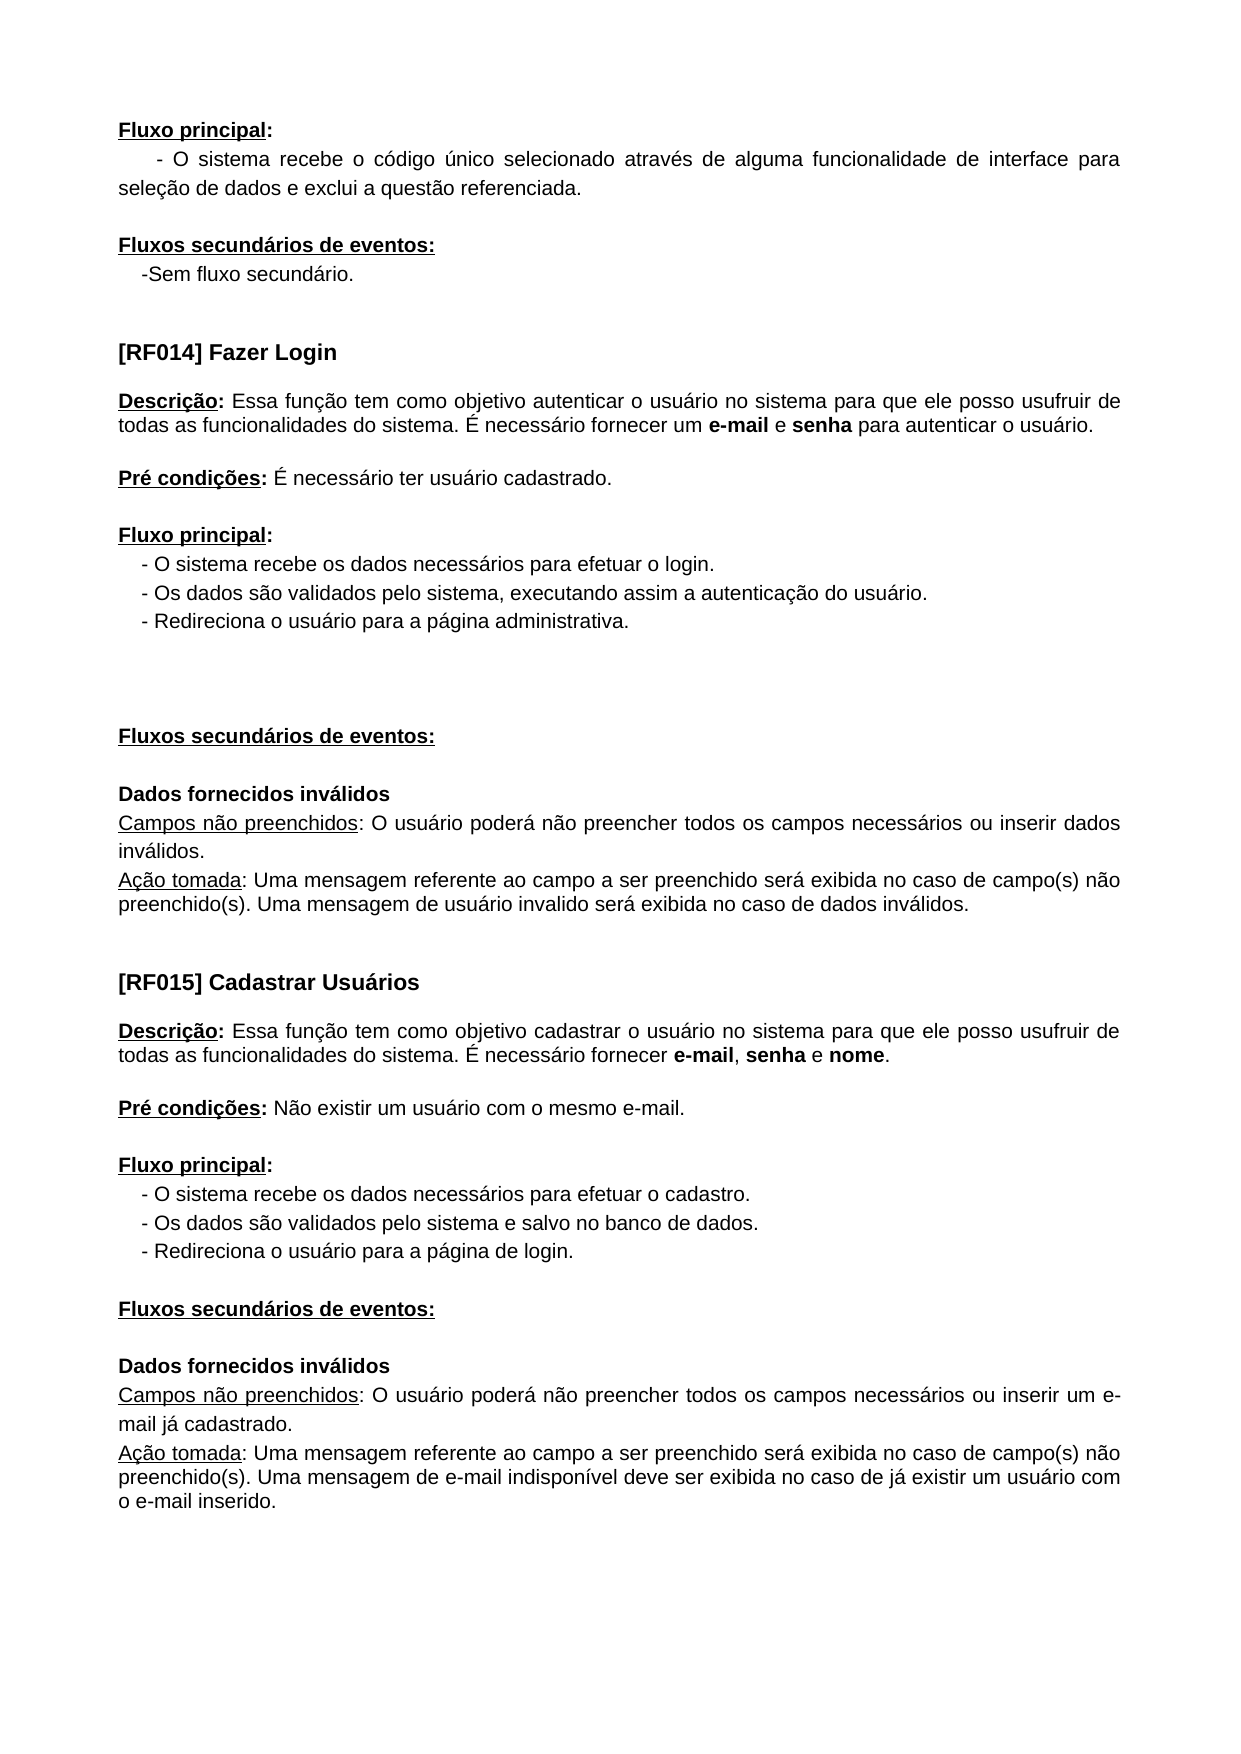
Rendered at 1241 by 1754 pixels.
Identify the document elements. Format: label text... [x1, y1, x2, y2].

text Fluxos secundários de eventos: [118, 1297, 1122, 1321]
text - Os dados são validados pelo sistema, executando assim a autenticação do usuário. [118, 581, 1122, 604]
text Fluxo principal: [118, 118, 1122, 142]
text Dados fornecidos inválidos [118, 1354, 1122, 1378]
text Ação tomada: Uma mensagem referente ao campo a ser preenchido será exibida no caso de campo(s) não preenchido(s). Uma mensagem de e-mail indisponível deve ser exibida no caso de já existir um usuário com o e-mail inserido. [118, 1441, 1122, 1512]
text Fluxo principal: [118, 1153, 1122, 1177]
text [RF015] Cadastrar Usuários [118, 969, 1122, 995]
text Ação tomada: Uma mensagem referente ao campo a ser preenchido será exibida no caso de campo(s) não preenchido(s). Uma mensagem de usuário invalido será exibida no caso de dados inválidos. [118, 868, 1122, 916]
text Campos não preenchidos: O usuário poderá não preencher todos os campos necessários ou inserir um e-mail já cadastrado. [118, 1383, 1122, 1436]
text - Redireciona o usuário para a página administrativa. [118, 609, 1122, 633]
text Pré condições: Não existir um usuário com o mesmo e-mail. [118, 1096, 1122, 1119]
text -Sem fluxo secundário. [118, 262, 1122, 286]
text Descrição: Essa função tem como objetivo autenticar o usuário no sistema para que ele posso usufruir de todas as funcionalidades do sistema. É necessário fornecer um e-mail e senha para autenticar o usuário. [118, 389, 1122, 437]
text Fluxos secundários de eventos: [118, 724, 1122, 748]
text [RF014] Fazer Login [118, 338, 1122, 365]
text - Os dados são validados pelo sistema e salvo no banco de dados. [118, 1211, 1122, 1234]
text Dados fornecidos inválidos [118, 782, 1122, 806]
text Campos não preenchidos: O usuário poderá não preencher todos os campos necessários ou inserir dados inválidos. [118, 811, 1122, 863]
text - O sistema recebe os dados necessários para efetuar o cadastro. [118, 1182, 1122, 1206]
text Descrição: Essa função tem como objetivo cadastrar o usuário no sistema para que ele posso usufruir de todas as funcionalidades do sistema. É necessário fornecer e-mail, senha e nome. [118, 1019, 1122, 1067]
text Fluxo principal: [118, 523, 1122, 547]
text Fluxos secundários de eventos: [118, 233, 1122, 257]
text - Redireciona o usuário para a página de login. [118, 1239, 1122, 1263]
text - O sistema recebe os dados necessários para efetuar o login. [118, 552, 1122, 576]
text - O sistema recebe o código único selecionado através de alguma funcionalidade de interface para seleção de dados e exclui a questão referenciada. [118, 147, 1122, 199]
text Pré condições: É necessário ter usuário cadastrado. [118, 466, 1122, 489]
